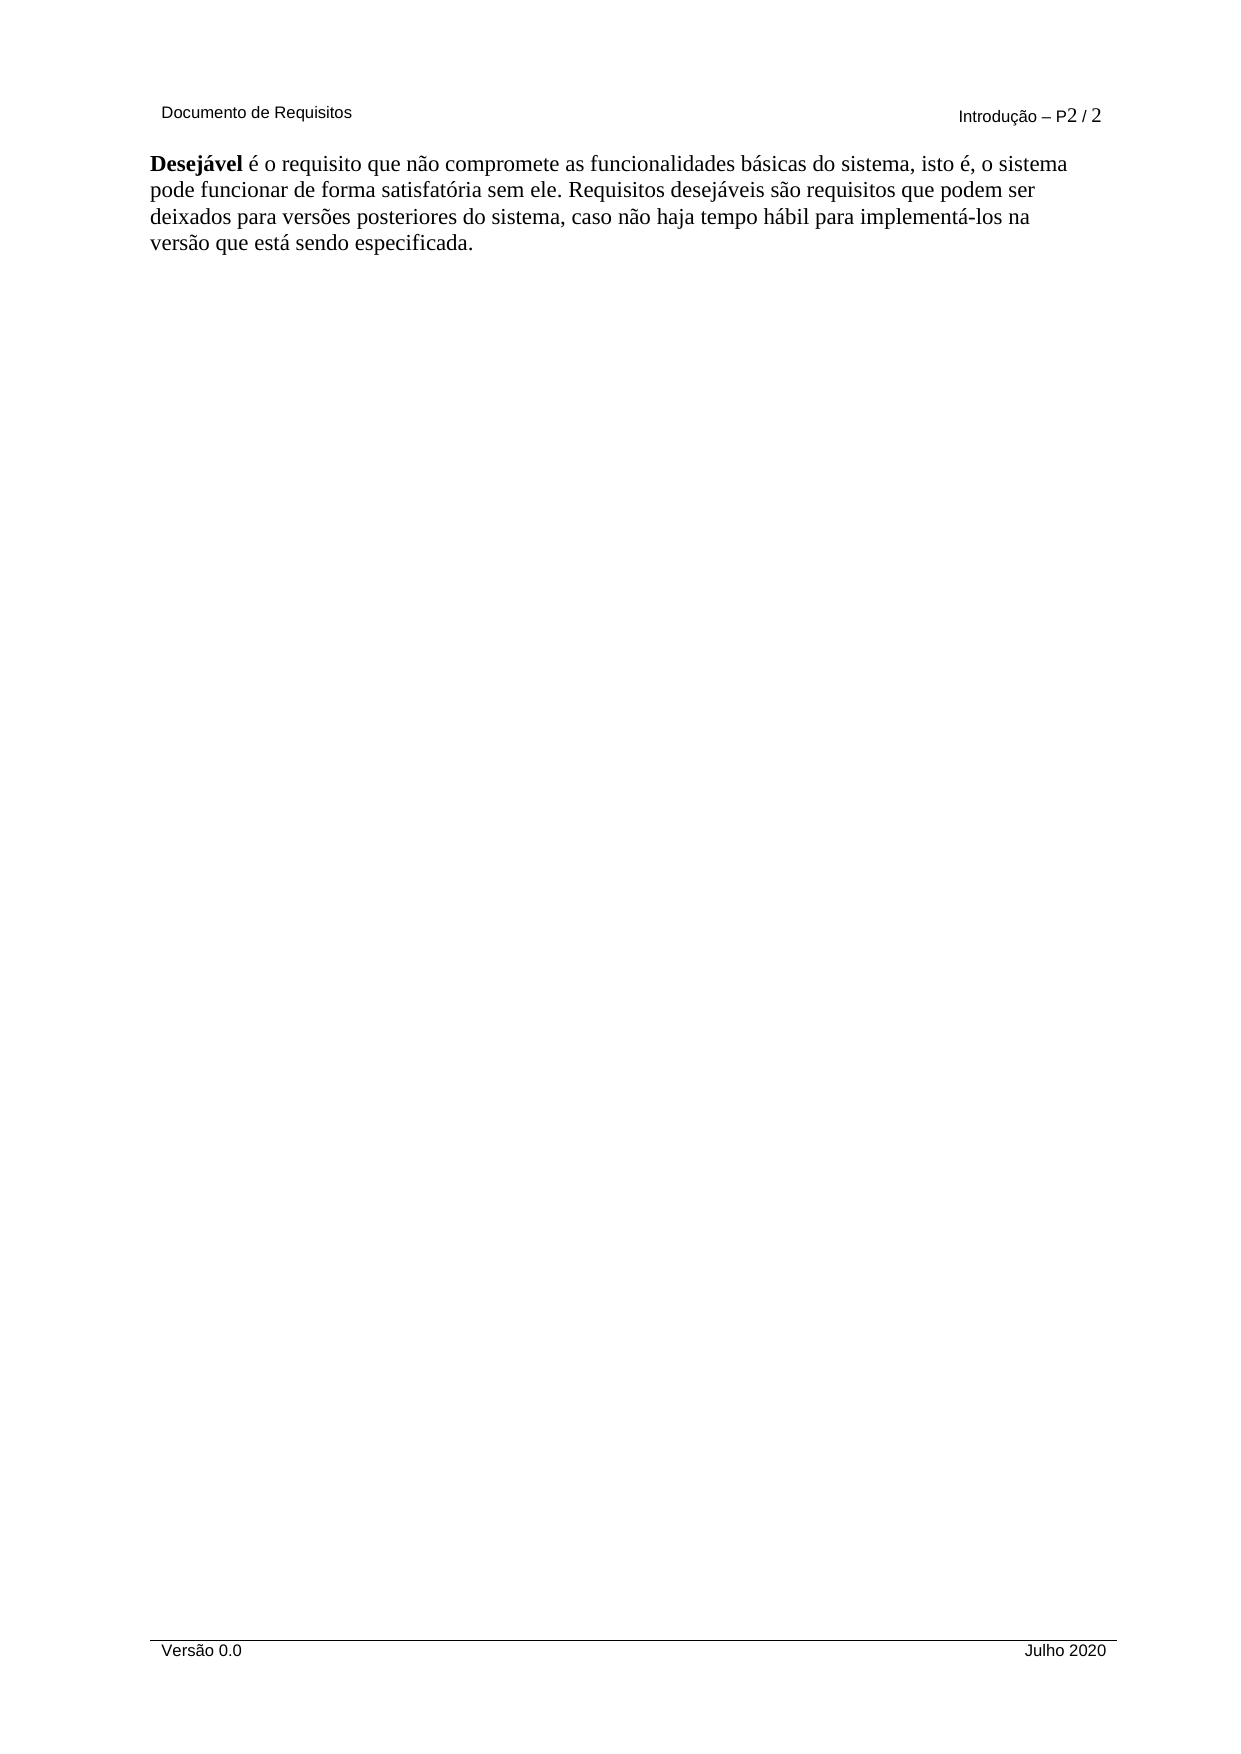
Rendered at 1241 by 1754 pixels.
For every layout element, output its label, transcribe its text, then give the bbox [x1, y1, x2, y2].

list Desejável é o requisito que não compromete as funcionalidades básicas do sistema, isto é, o sistema pode funcionar de forma satisfatória sem ele. Requisitos desejáveis são requisitos que podem ser deixados para versões posteriores do sistema, caso não haja tempo hábil para implementá-los na versão que está sendo especificada. [150, 150, 1090, 255]
